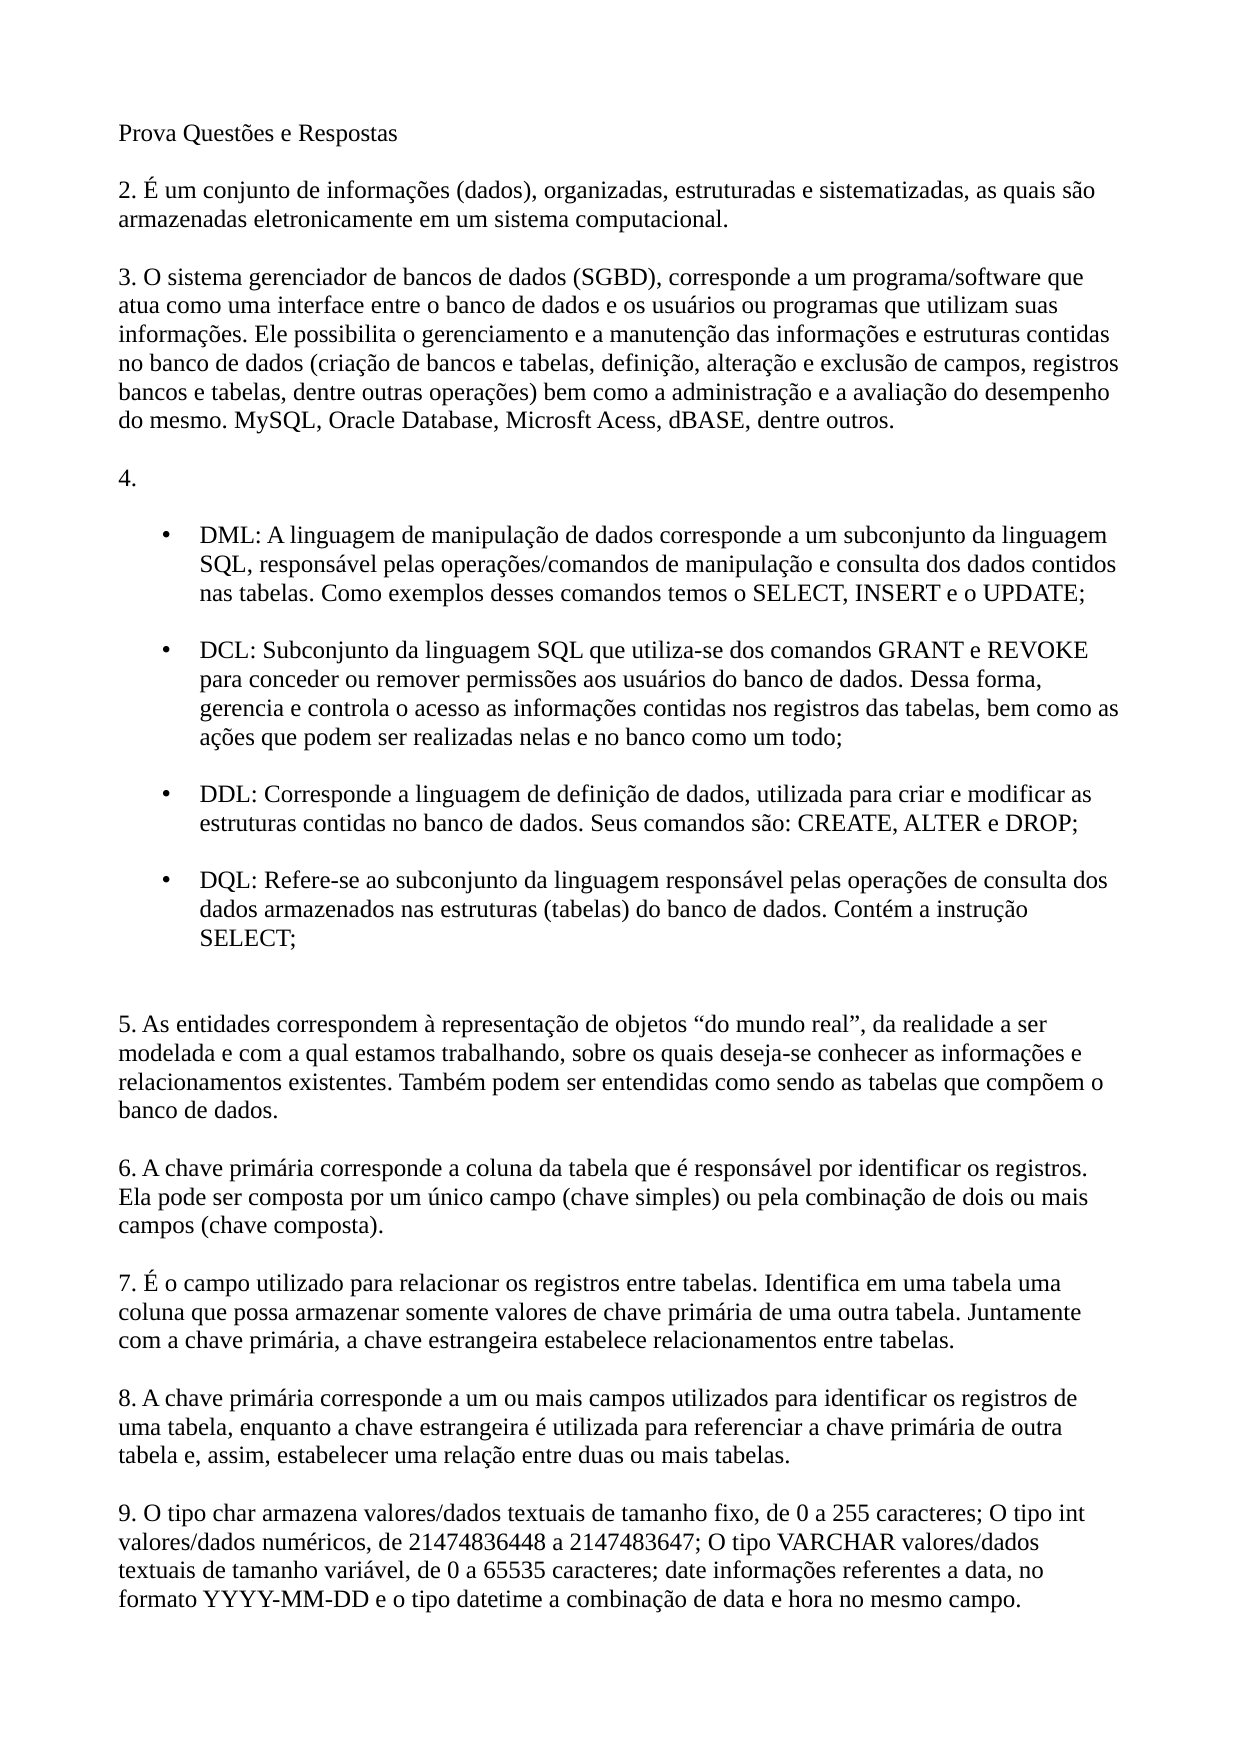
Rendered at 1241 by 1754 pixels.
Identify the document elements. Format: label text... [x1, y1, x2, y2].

list DDL: Corresponde a linguagem de definição de dados, utilizada para criar e modificar as estruturas contidas no banco de dados. Seus comandos são: CREATE, ALTER e DROP; [162, 779, 1122, 837]
list DML: A linguagem de manipulação de dados corresponde a um subconjunto da linguagem SQL, responsável pelas operações/comandos de manipulação e consulta dos dados contidos nas tabelas. Como exemplos desses comandos temos o SELECT, INSERT e o UPDATE; [162, 521, 1122, 607]
list DCL: Subconjunto da linguagem SQL que utiliza-se dos comandos GRANT e REVOKE para conceder ou remover permissões aos usuários do banco de dados. Dessa forma, gerencia e controla o acesso as informações contidas nos registros das tabelas, bem como as ações que podem ser realizadas nelas e no banco como um todo; [162, 636, 1122, 751]
text 2. É um conjunto de informações (dados), organizadas, estruturadas e sistematizadas, as quais são armazenadas eletronicamente em um sistema computacional. [118, 176, 1122, 233]
text 3. O sistema gerenciador de bancos de dados (SGBD), corresponde a um programa/software que atua como uma interface entre o banco de dados e os usuários ou programas que utilizam suas informações. Ele possibilita o gerenciamento e a manutenção das informações e estruturas contidas no banco de dados (criação de bancos e tabelas, definição, alteração e exclusão de campos, registros bancos e tabelas, dentre outras operações) bem como a administração e a avaliação do desempenho do mesmo. MySQL, Oracle Database, Microsft Acess, dBASE, dentre outros. [118, 262, 1122, 434]
text 9. O tipo char armazena valores/dados textuais de tamanho fixo, de 0 a 255 caracteres; O tipo int valores/dados numéricos, de 21474836448 a 2147483647; O tipo VARCHAR valores/dados textuais de tamanho variável, de 0 a 65535 caracteres; date informações referentes a data, no formato YYYY-MM-DD e o tipo datetime a combinação de data e hora no mesmo campo. [118, 1498, 1122, 1613]
list DQL: Refere-se ao subconjunto da linguagem responsável pelas operações de consulta dos dados armazenados nas estruturas (tabelas) do banco de dados. Contém a instrução SELECT; [162, 866, 1122, 952]
text 7. É o campo utilizado para relacionar os registros entre tabelas. Identifica em uma tabela uma coluna que possa armazenar somente valores de chave primária de uma outra tabela. Juntamente com a chave primária, a chave estrangeira estabelece relacionamentos entre tabelas. [118, 1268, 1122, 1354]
text 6. A chave primária corresponde a coluna da tabela que é responsável por identificar os registros. Ela pode ser composta por um único campo (chave simples) ou pela combinação de dois ou mais campos (chave composta). [118, 1153, 1122, 1239]
text 4. [118, 463, 1122, 492]
text 8. A chave primária corresponde a um ou mais campos utilizados para identificar os registros de uma tabela, enquanto a chave estrangeira é utilizada para referenciar a chave primária de outra tabela e, assim, estabelecer uma relação entre duas ou mais tabelas. [118, 1383, 1122, 1469]
text 5. As entidades correspondem à representação de objetos “do mundo real”, da realidade a ser modelada e com a qual estamos trabalhando, sobre os quais deseja-se conhecer as informações e relacionamentos existentes. Também podem ser entendidas como sendo as tabelas que compõem o banco de dados. [118, 1009, 1122, 1124]
text Prova Questões e Respostas [118, 118, 1122, 147]
